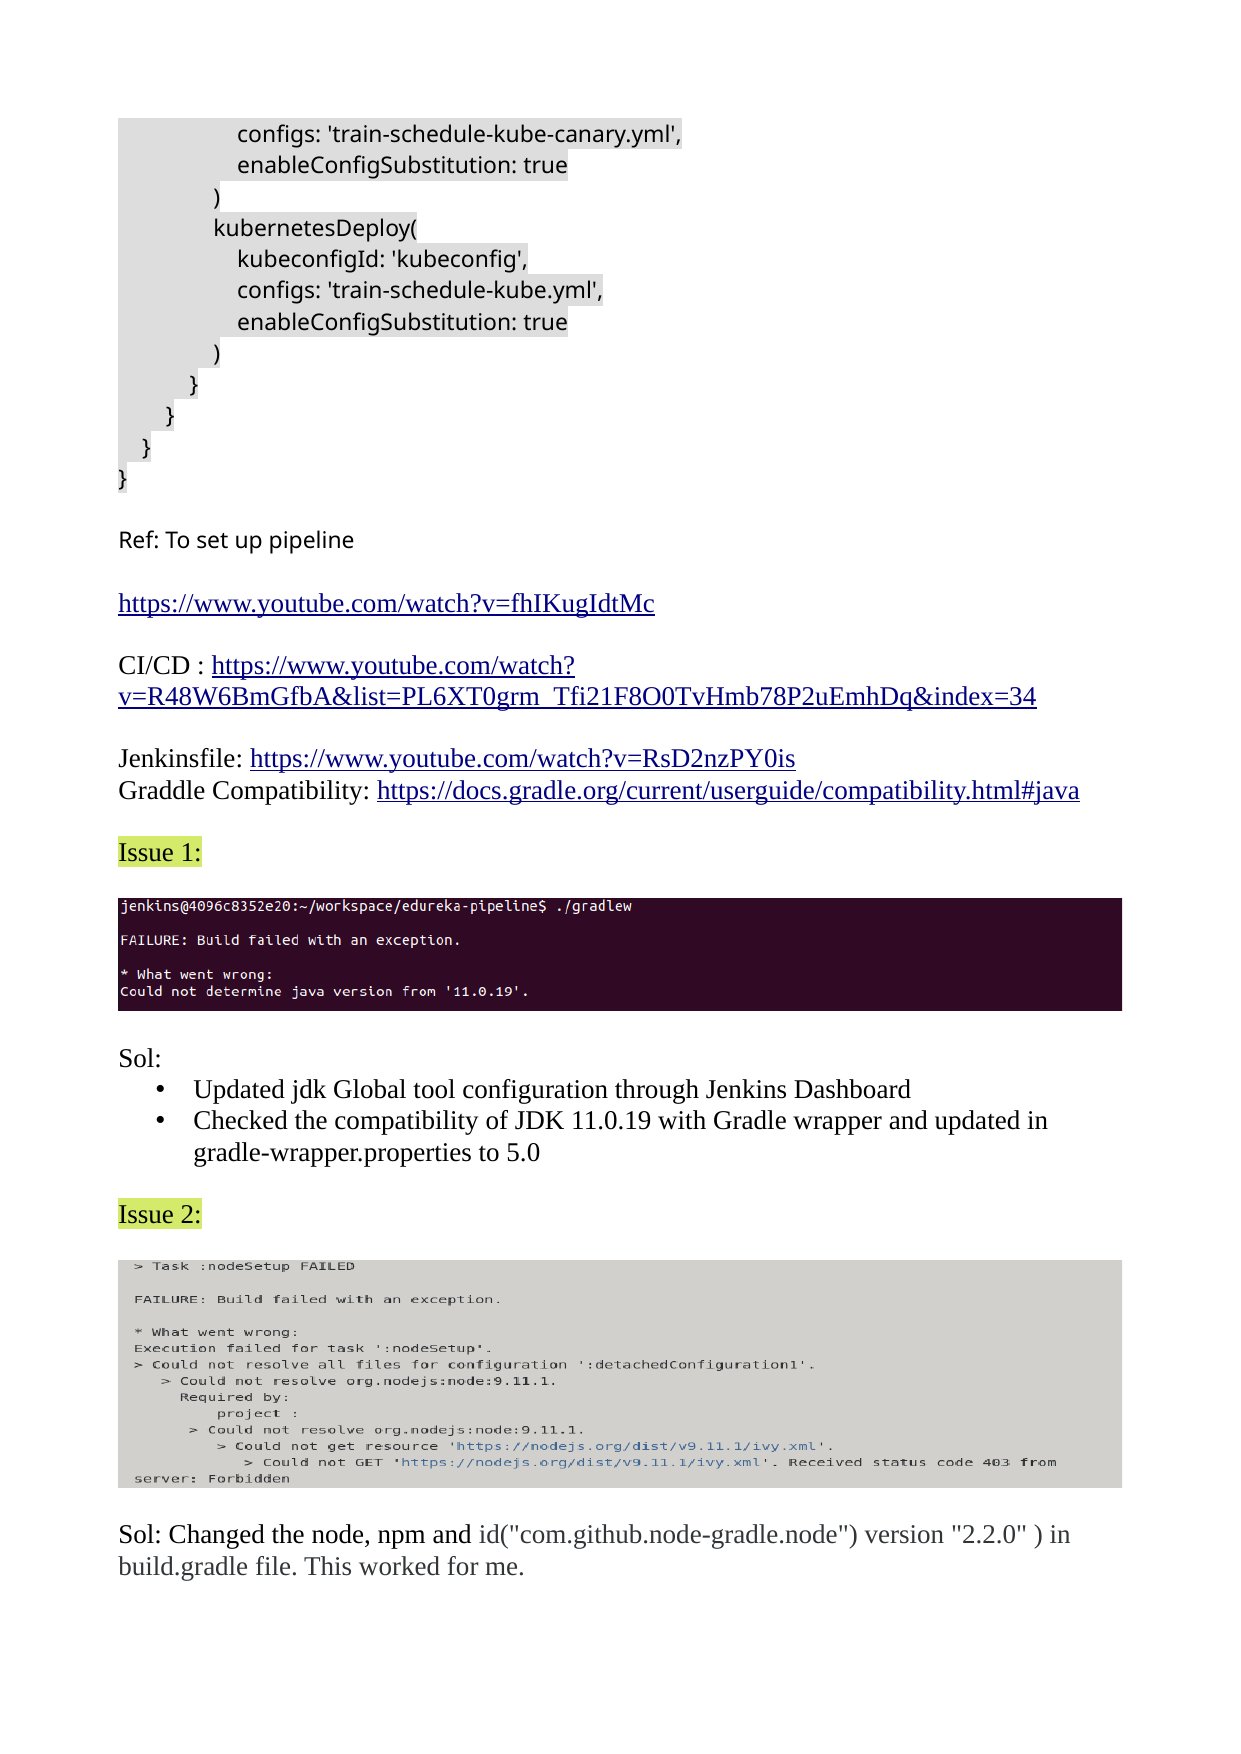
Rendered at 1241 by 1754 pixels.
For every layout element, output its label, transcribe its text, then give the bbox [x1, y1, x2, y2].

text enableConfigSubstitution: true [118, 149, 1122, 181]
text enableConfigSubstitution: true [118, 306, 1122, 337]
text Issue 1: [118, 836, 1122, 867]
text Sol: Changed the node, npm and id("com.github.node-gradle.node") version "2.2.0" ) in build.gradle file. This worked for me. [118, 1518, 1122, 1581]
text configs: 'train-schedule-kube.yml', [118, 274, 1122, 306]
text kubernetesDeploy( [118, 212, 1122, 243]
text } [118, 431, 1122, 462]
picture [118, 1260, 1123, 1488]
text CI/CD : https://www.youtube.com/watch?v=R48W6BmGfbA&list=PL6XT0grm_Tfi21F8O0TvHmb78P2uEmhDq&index=34 [118, 649, 1122, 711]
text } [118, 462, 1122, 493]
text Sol: [118, 1042, 1122, 1073]
picture [118, 898, 1123, 1011]
text https://www.youtube.com/watch?v=fhIKugIdtMc [118, 587, 1122, 618]
text ) [118, 337, 1122, 368]
text } [118, 399, 1122, 431]
text } [118, 368, 1122, 399]
text configs: 'train-schedule-kube-canary.yml', [118, 118, 1122, 149]
text kubeconfigId: 'kubeconfig', [118, 243, 1122, 274]
list Checked the compatibility of JDK 11.0.19 with Gradle wrapper and updated in gradle-wrapper.properties to 5.0 [156, 1104, 1122, 1167]
text ) [118, 181, 1122, 212]
text Issue 2: [118, 1198, 1122, 1229]
text Ref: To set up pipeline [118, 524, 1122, 556]
text Jenkinsfile: https://www.youtube.com/watch?v=RsD2nzPY0is [118, 743, 1122, 774]
list Updated jdk Global tool configuration through Jenkins Dashboard [156, 1073, 1122, 1104]
text Graddle Compatibility: https://docs.gradle.org/current/userguide/compatibility.html#java [118, 774, 1122, 805]
